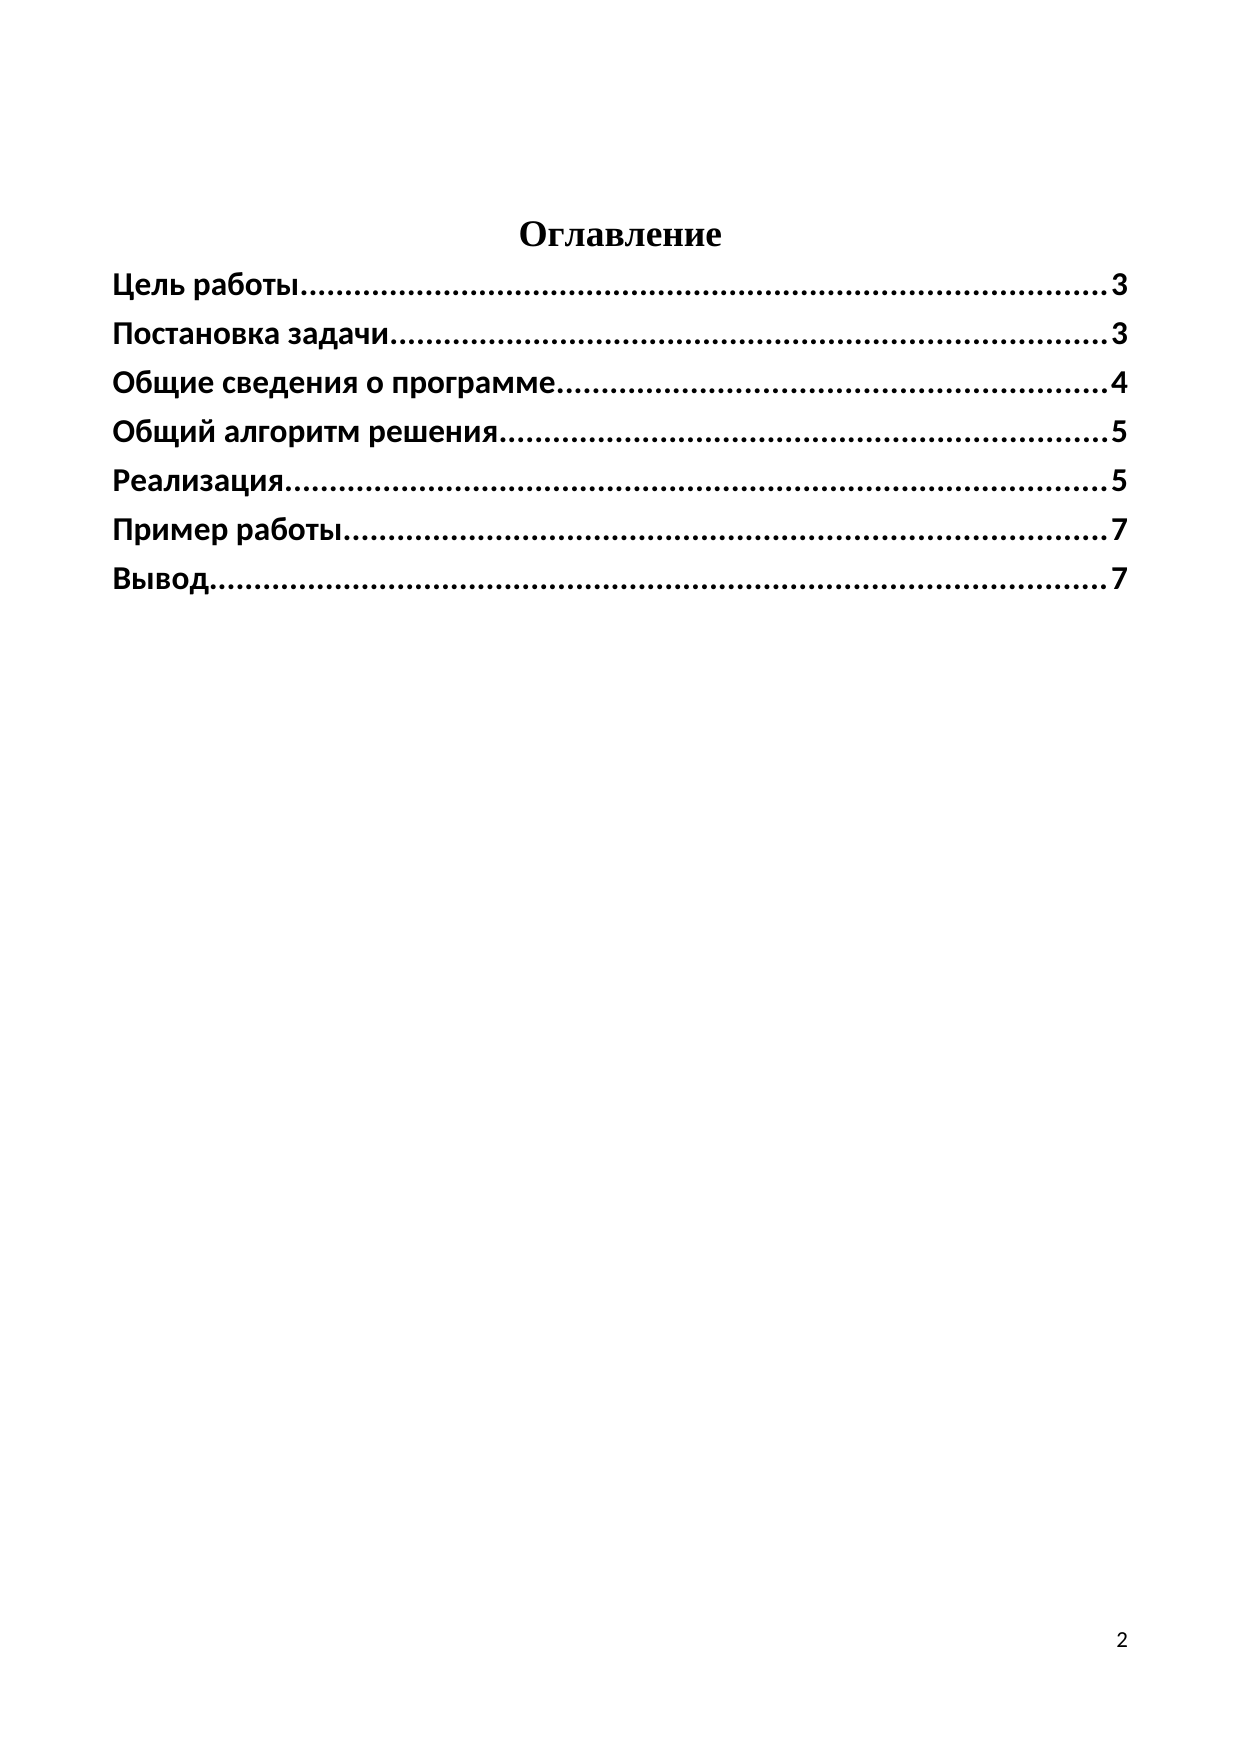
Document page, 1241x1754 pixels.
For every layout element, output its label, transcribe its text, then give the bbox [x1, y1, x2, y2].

text Пример работы 7 [112, 508, 1128, 549]
text Постановка задачи 3 [112, 312, 1128, 353]
text Общие сведения о программе 4 [112, 361, 1128, 402]
text Цель работы 3 [112, 263, 1128, 304]
subtitle Оглавление [112, 212, 1128, 255]
text Общий алгоритм решения 5 [112, 410, 1128, 451]
text Вывод 7 [112, 557, 1128, 598]
text Реализация 5 [112, 459, 1128, 500]
